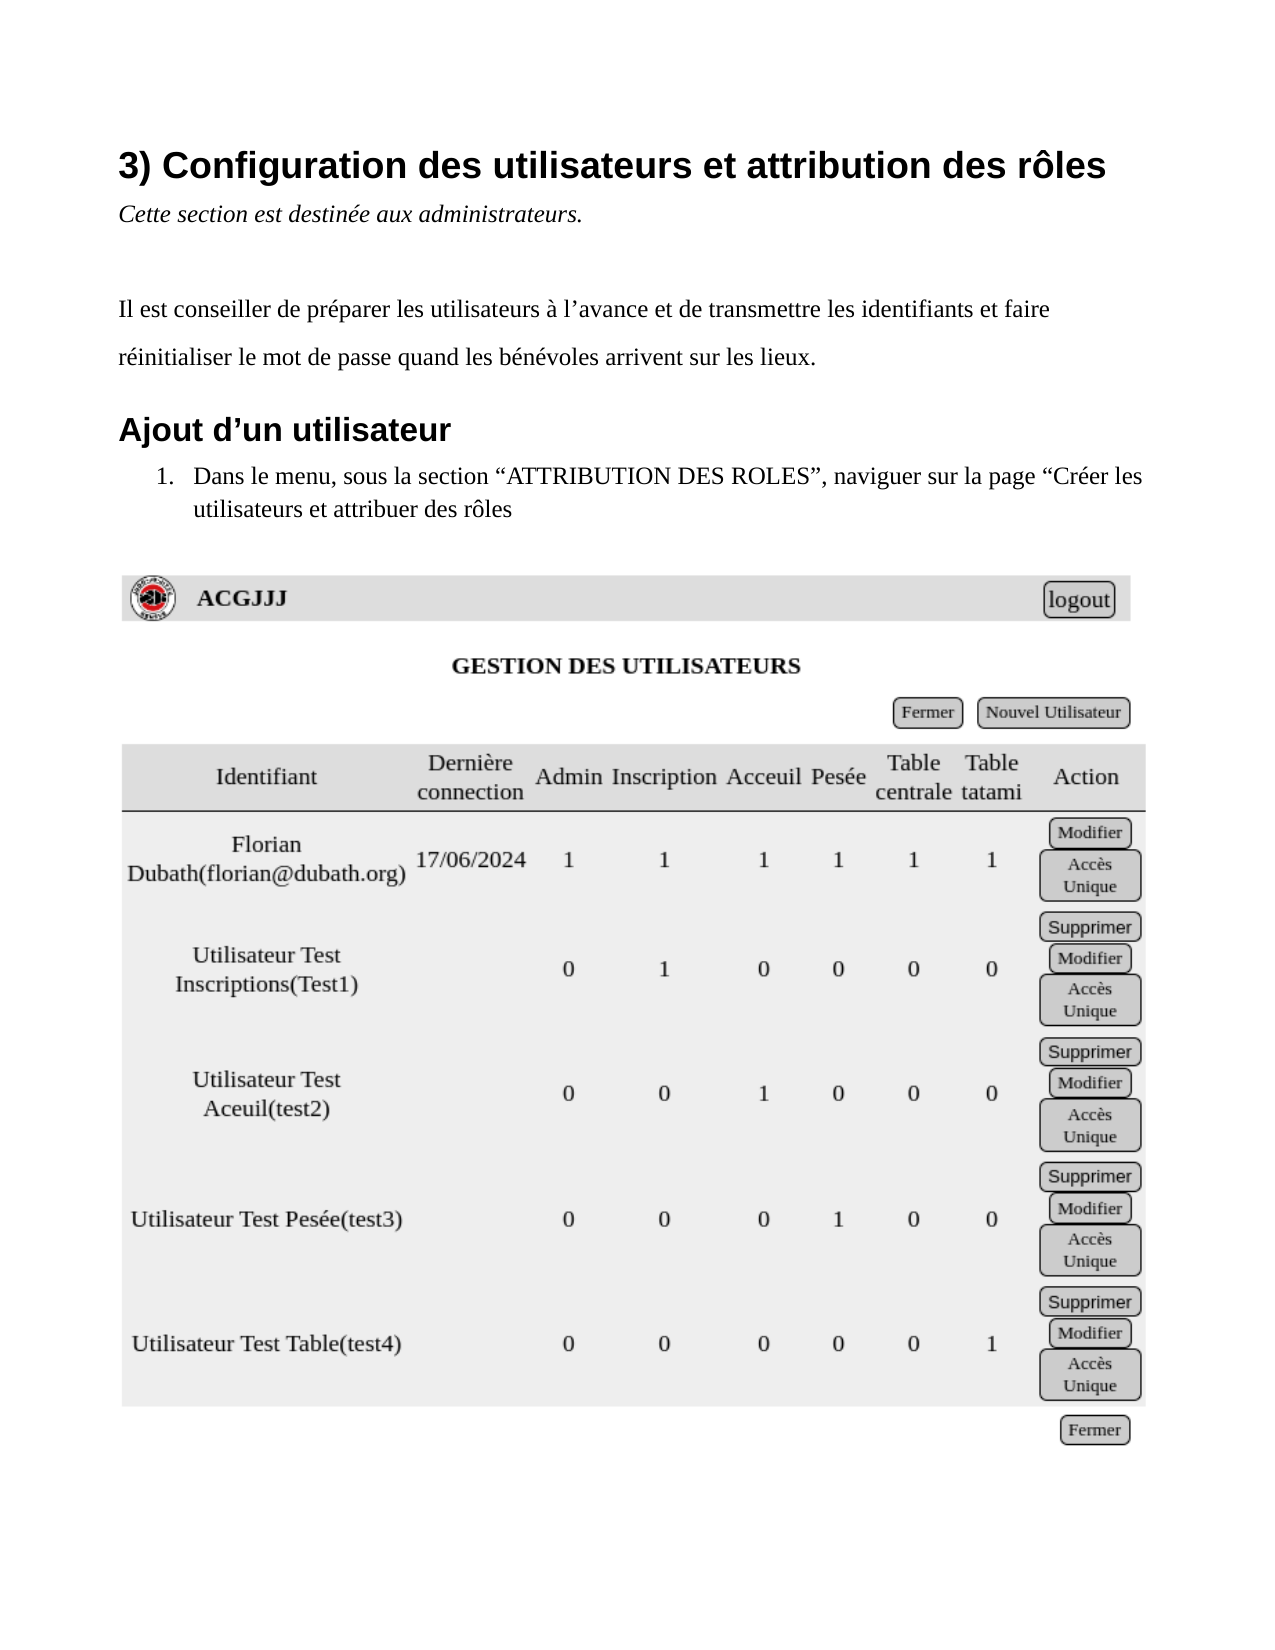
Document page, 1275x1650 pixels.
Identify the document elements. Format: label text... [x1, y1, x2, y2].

text Cette section est destinée aux administrateurs. [118, 199, 1157, 227]
list Dans le menu, sous la section “ATTRIBUTION DES ROLES”, naviguer sur la page “Créer les utilisateurs et attribuer des rôles [156, 461, 1157, 523]
text Il est conseiller de préparer les utilisateurs à l’avance et de transmettre les identifiants et faire [118, 294, 1157, 323]
picture [118, 541, 1157, 1462]
subtitle Ajout d’un utilisateur [118, 410, 1157, 448]
subtitle 3) Configuration des utilisateurs et attribution des rôles [118, 143, 1157, 186]
text réinitialiser le mot de passe quand les bénévoles arrivent sur les lieux. [118, 342, 1157, 370]
